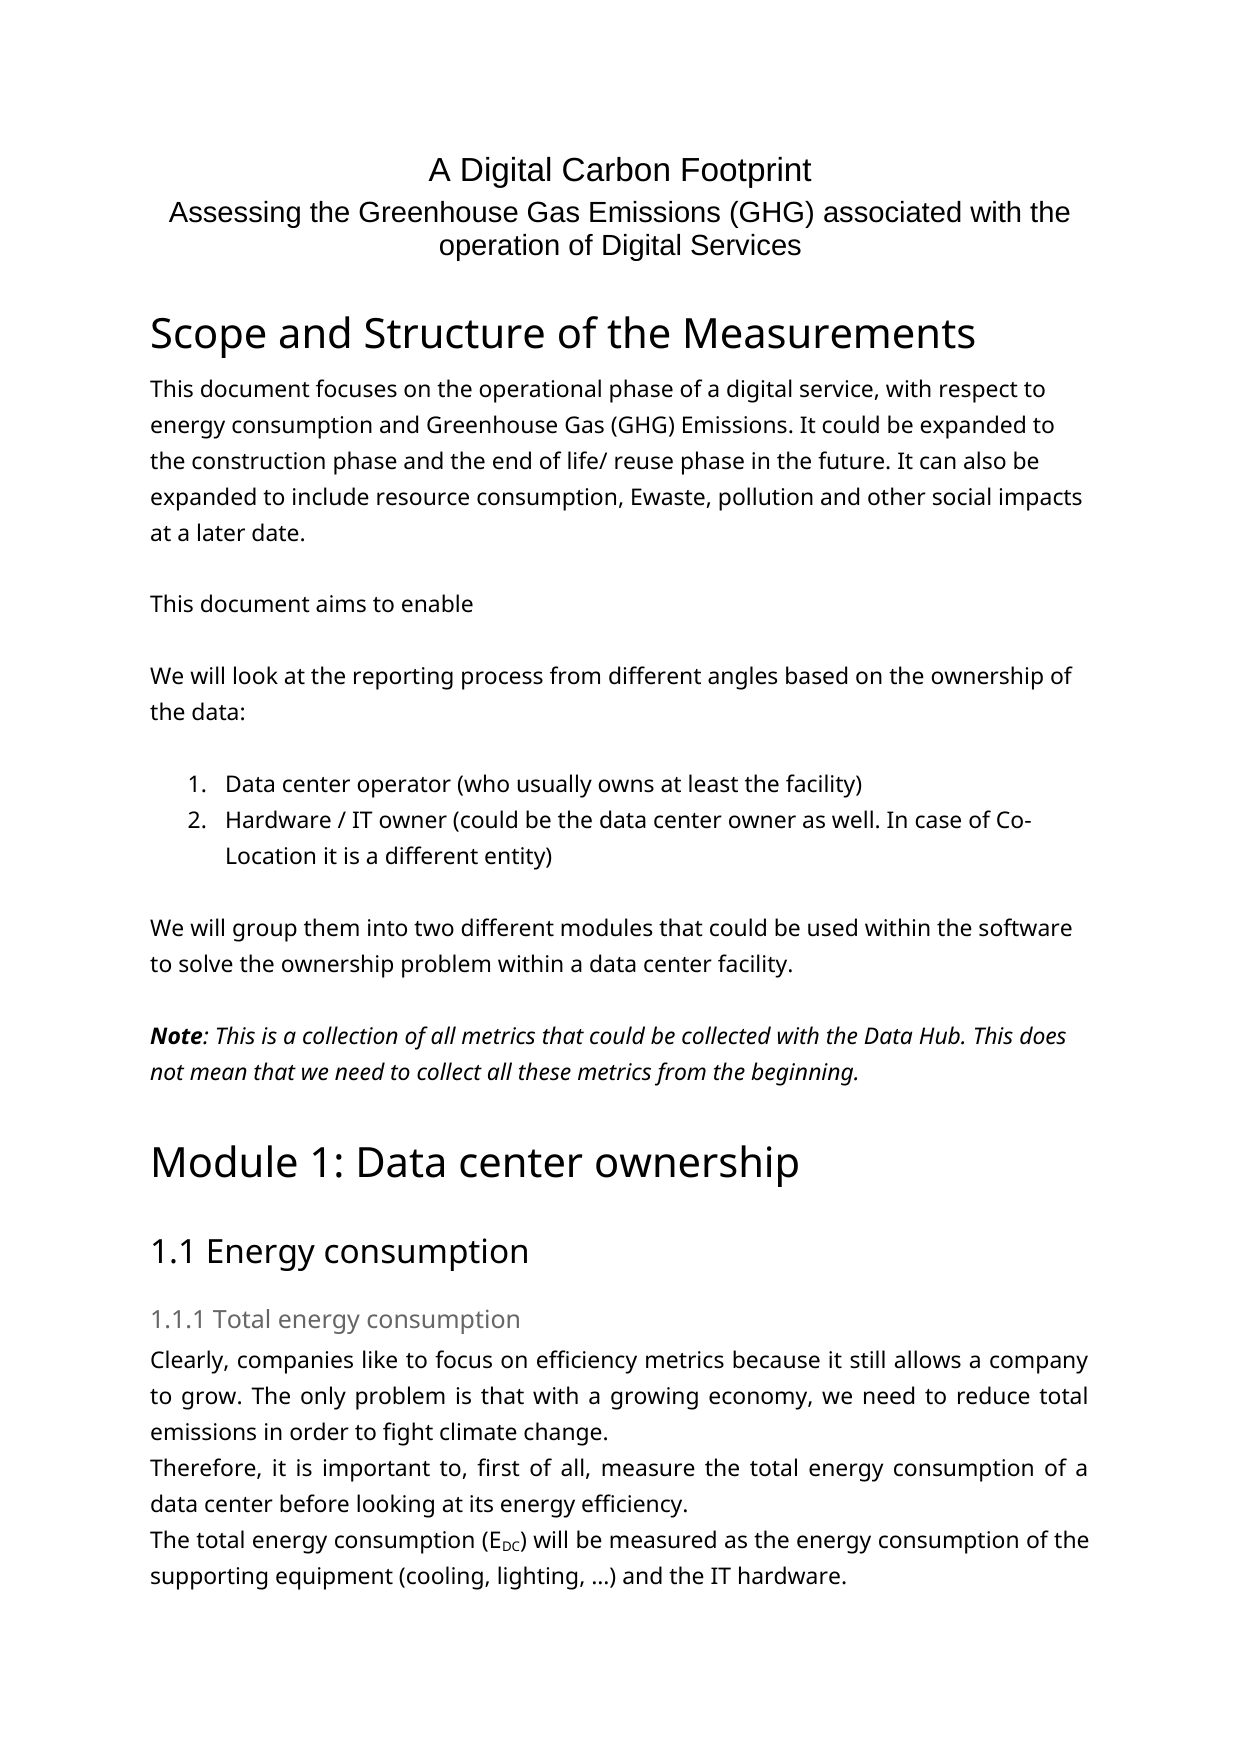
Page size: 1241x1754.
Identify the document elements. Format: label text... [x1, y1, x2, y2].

text This document aims to enable [150, 588, 1090, 619]
text Therefore, it is important to, first of all, measure the total energy consumption of a data center before looking at its energy efficiency. [150, 1452, 1090, 1519]
subtitle 1.1 Energy consumption [150, 1227, 1090, 1273]
title Assessing the Greenhouse Gas Emissions (GHG) associated with the operation of Digital Services [150, 195, 1090, 262]
list Hardware / IT owner (could be the data center owner as well. In case of Co-Location it is a different entity) [187, 804, 1090, 871]
text The total energy consumption (EDC) will be measured as the energy consumption of the supporting equipment (cooling, lighting, …) and the IT hardware. [150, 1524, 1090, 1591]
text We will look at the reporting process from different angles based on the ownership of the data: [150, 660, 1090, 727]
text We will group them into two different modules that could be used within the software to solve the ownership problem within a data center facility. [150, 912, 1090, 979]
list Data center operator (who usually owns at least the facility) [187, 768, 1090, 799]
subtitle Module 1: Data center ownership [150, 1133, 1090, 1190]
text Note: This is a collection of all metrics that could be collected with the Data Hub. This does not mean that we need to collect all these metrics from the beginning. [150, 1019, 1090, 1087]
title A Digital Carbon Footprint [150, 150, 1090, 188]
subtitle 1.1.1 Total energy consumption [150, 1302, 1090, 1336]
text Clearly, companies like to focus on efficiency metrics because it still allows a company to grow. The only problem is that with a growing economy, we need to reduce total emissions in order to fight climate change. [150, 1344, 1090, 1447]
text This document focuses on the operational phase of a digital service, with respect to energy consumption and Greenhouse Gas (GHG) Emissions. It could be expanded to the construction phase and the end of life/ reuse phase in the future. It can also be expanded to include resource consumption, Ewaste, pollution and other social impacts at a later date. [150, 373, 1090, 548]
subtitle Scope and Structure of the Measurements [150, 303, 1090, 360]
